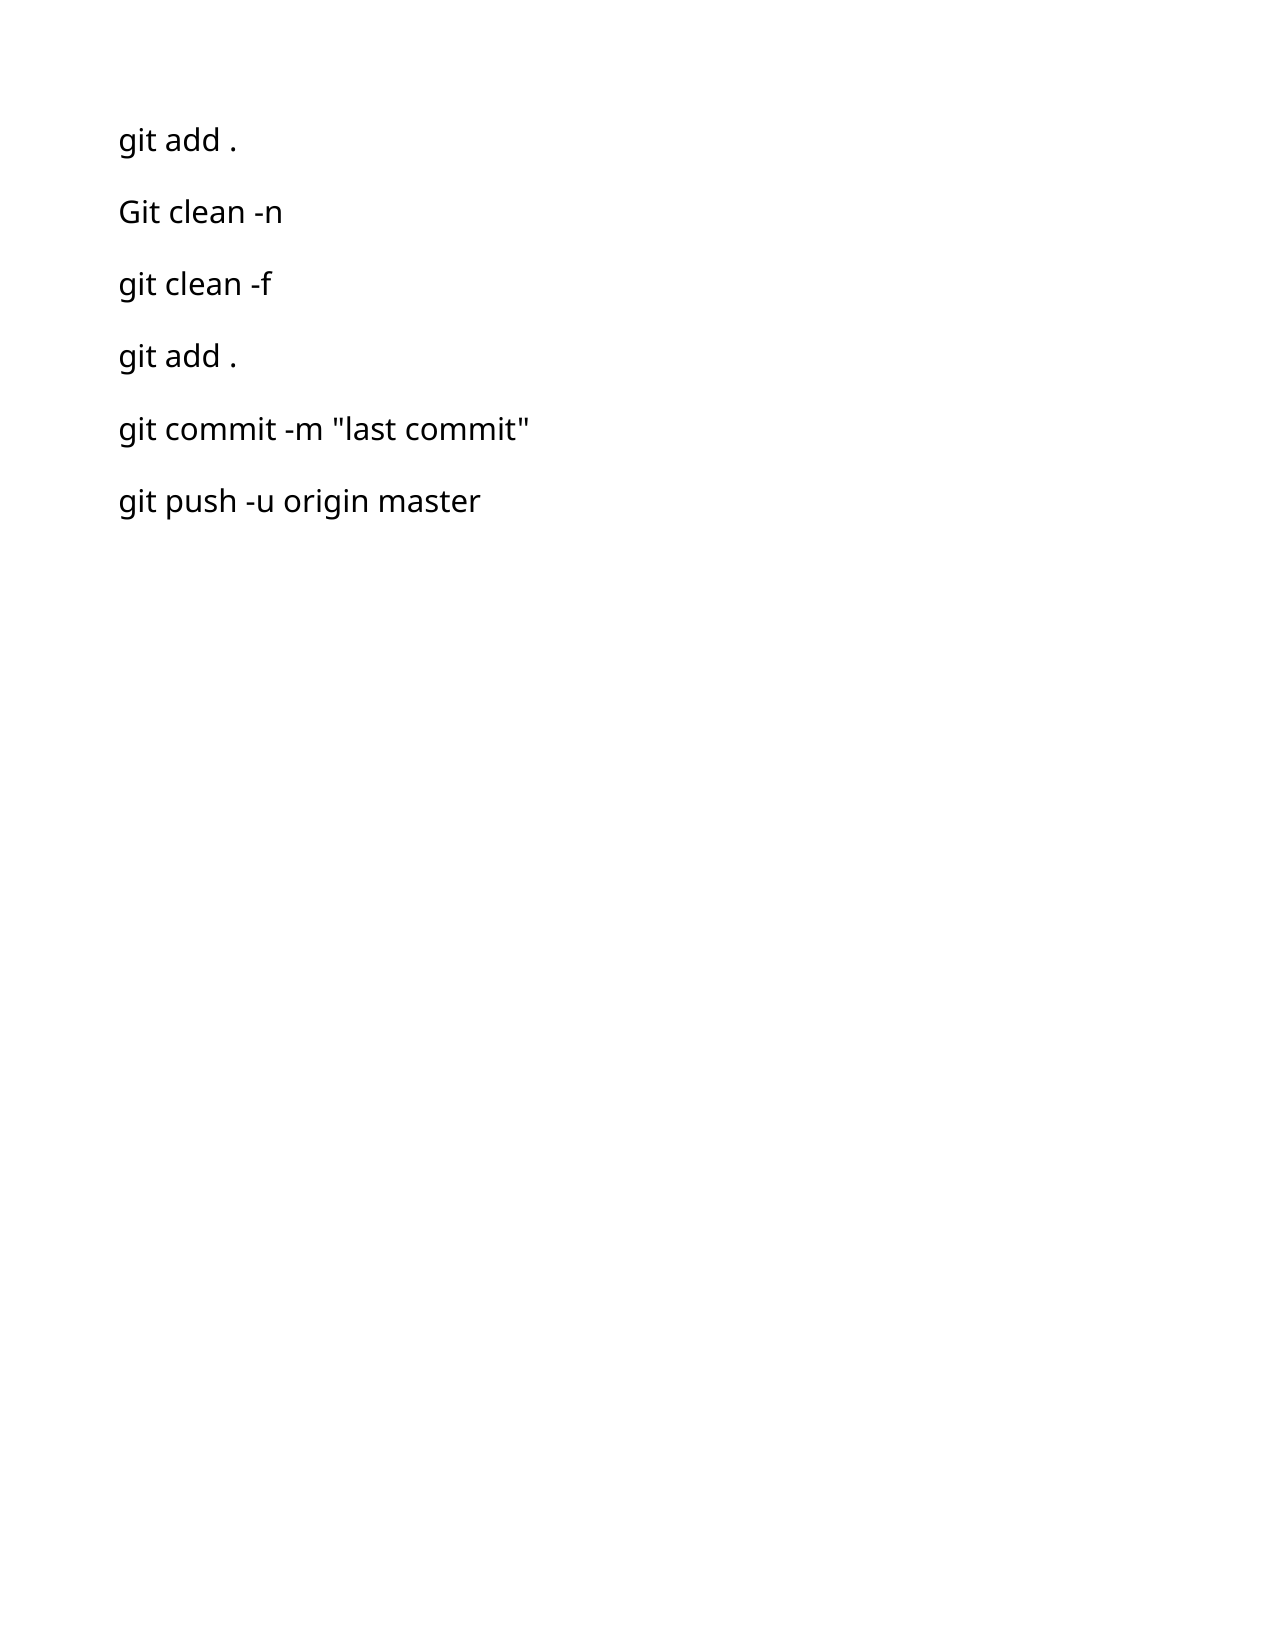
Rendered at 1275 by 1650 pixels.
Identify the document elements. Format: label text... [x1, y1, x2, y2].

text Git clean -n [118, 190, 1157, 233]
text git add . [118, 118, 1157, 161]
text git commit -m "last commit" [118, 406, 1157, 449]
text git push -u origin master [118, 478, 1157, 521]
text git add . [118, 334, 1157, 377]
text git clean -f [118, 262, 1157, 305]
